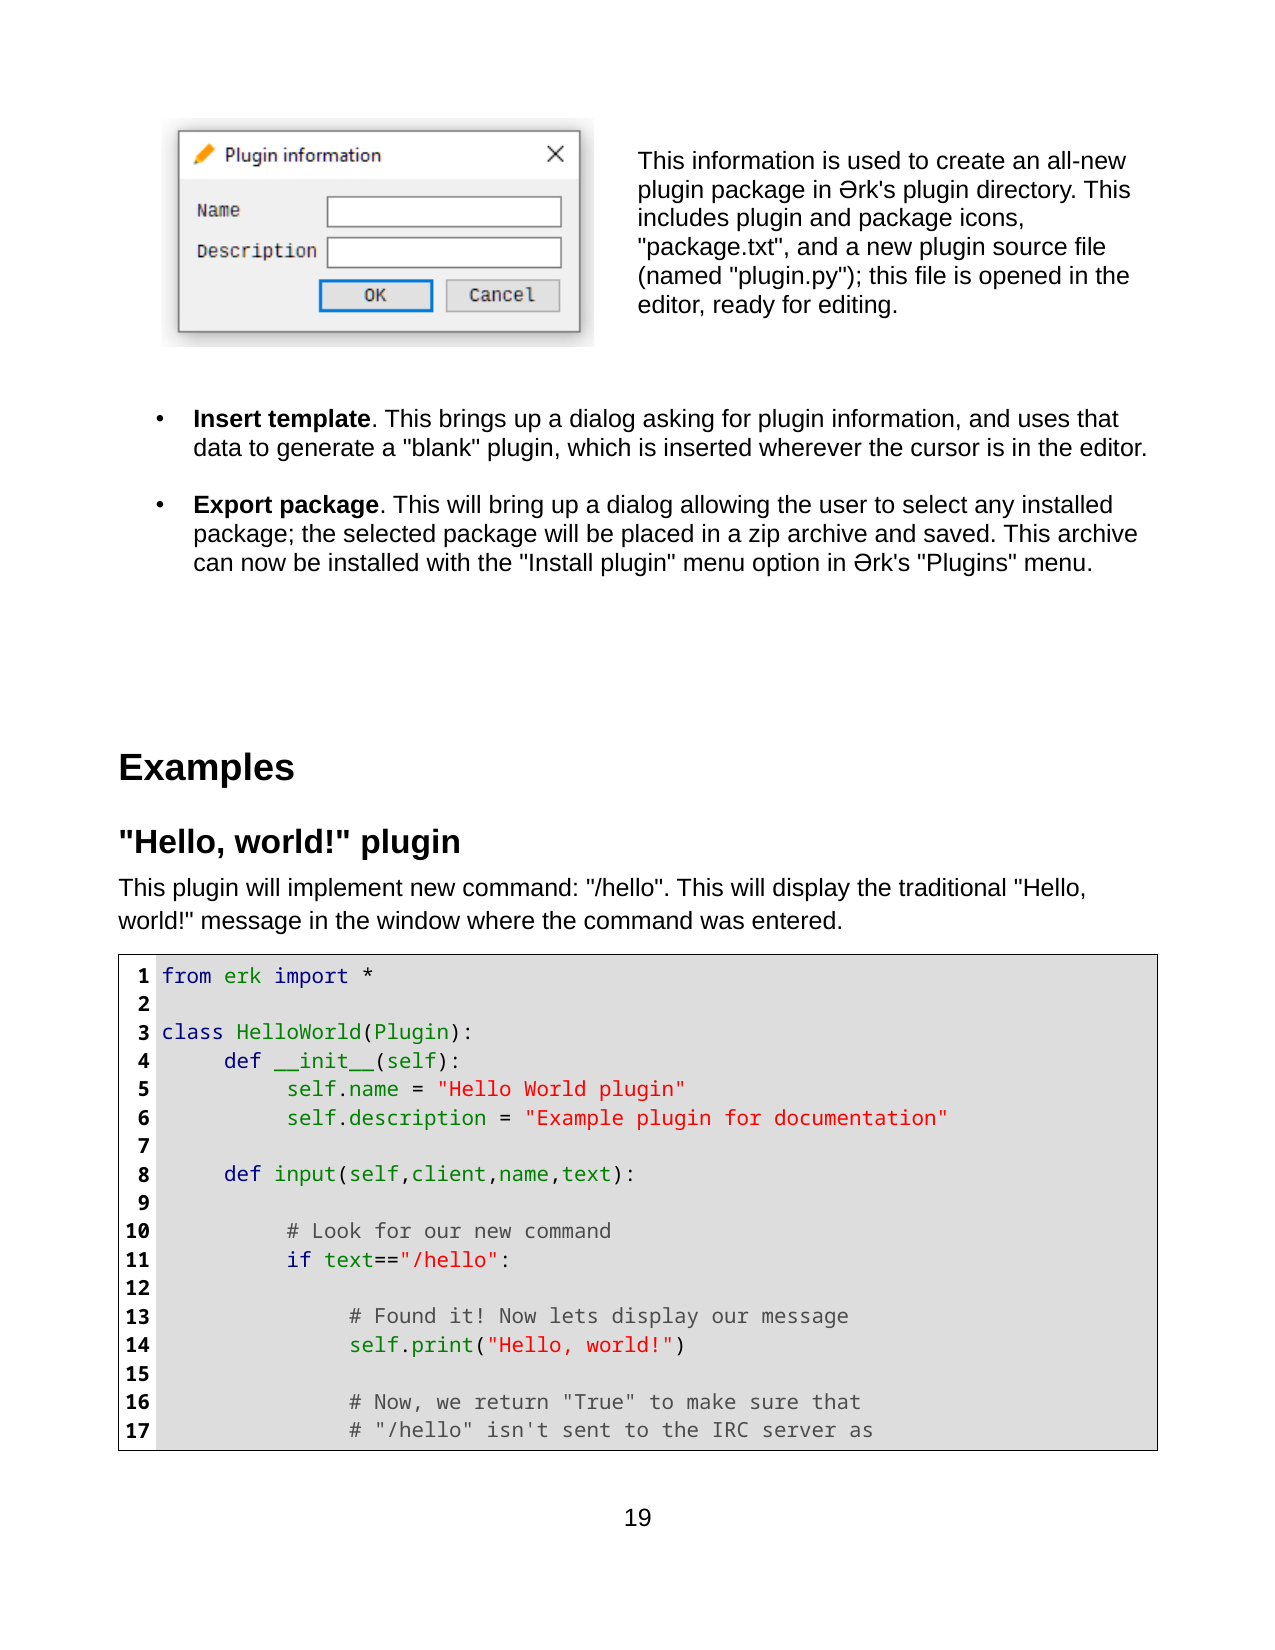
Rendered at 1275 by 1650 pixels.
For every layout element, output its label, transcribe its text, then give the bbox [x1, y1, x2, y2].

subtitle "Hello, world!" plugin [118, 822, 1157, 861]
table_header [118, 118, 161, 346]
picture [161, 118, 595, 347]
table_header [595, 118, 637, 346]
text This plugin will implement new command: "/hello". This will display the traditional "Hello, world!" message in the window where the command was entered. [118, 873, 1157, 935]
table_header from erk import * class HelloWorld(Plugin): def __init__(self): self.name = "Hello World plugin" self.description = "Example plugin for documentation" def input(self,client,name,text): # Look for our new command if text=="/hello": # Found it! Now lets display our message self.print("Hello, world!") # Now, we return "True" to make sure that # "/hello" isn't sent to the IRC server as [156, 955, 1157, 1450]
table_header This information is used to create an all-new plugin package in Ərk's plugin directory. This includes plugin and package icons, "package.txt", and a new plugin source file (named "plugin.py"); this file is opened in the editor, ready for editing. [638, 118, 1157, 346]
list Insert template. This brings up a dialog asking for plugin information, and uses that data to generate a "blank" plugin, which is inserted wherever the cursor is in the editor. [156, 404, 1157, 490]
table_header 1 2 3 4 5 6 7 8 9 10 11 12 13 14 15 16 17 [119, 955, 156, 1450]
subtitle Examples [118, 745, 1157, 789]
list Export package. This will bring up a dialog allowing the user to select any installed package; the selected package will be placed in a zip archive and saved. This archive can now be installed with the "Install plugin" menu option in Ərk's "Plugins" menu. [156, 490, 1157, 576]
